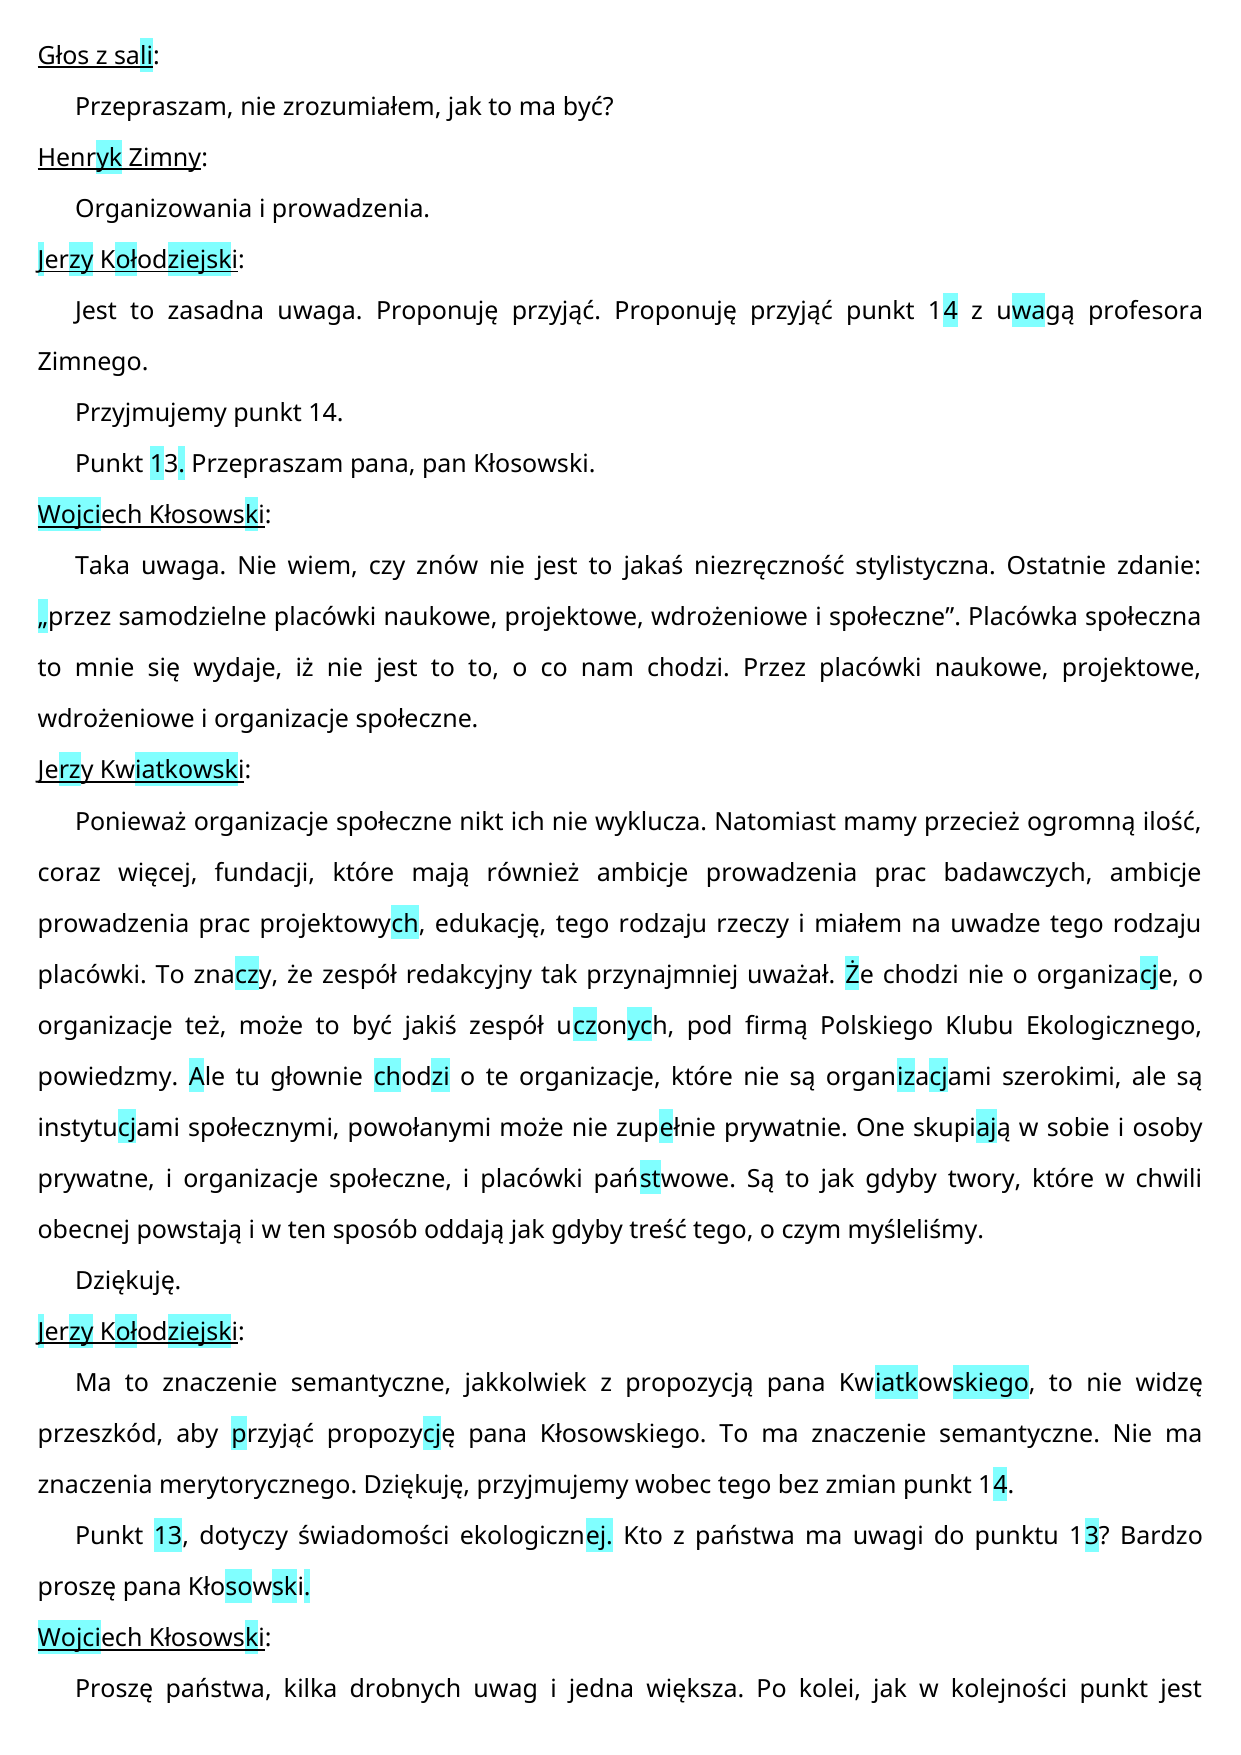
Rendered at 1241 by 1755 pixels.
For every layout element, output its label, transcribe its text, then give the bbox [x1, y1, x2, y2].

text Wojciech Kłosowski: [37, 1620, 1203, 1654]
text Henryk Zimny: [37, 139, 1203, 174]
text Przyjmujemy punkt 14. [37, 395, 1203, 429]
text Jest to zasadna uwaga. Proponuję przyjąć. Proponuję przyjąć punkt 14 z uwagą profesora Zimnego. [37, 293, 1203, 378]
text Jerzy Kołodziejski: [37, 1313, 1203, 1348]
text Taka uwaga. Nie wiem, czy znów nie jest to jakaś niezręczność stylistyczna. Ostatnie zdanie: „przez samodzielne placówki naukowe, projektowe, wdrożeniowe i społeczne”. Placówka społeczna to mnie się wydaje, iż nie jest to to, o co nam chodzi. Przez placówki naukowe, projektowe, wdrożeniowe i organizacje społeczne. [37, 548, 1203, 735]
text Dziękuję. [37, 1262, 1203, 1297]
text Jerzy Kwiatkowski: [37, 752, 1203, 786]
text Jerzy Kołodziejski: [37, 242, 1203, 276]
text Przepraszam, nie zrozumiałem, jak to ma być? [37, 88, 1203, 123]
text Punkt 13. Przepraszam pana, pan Kłosowski. [37, 446, 1203, 480]
text Głos z sali: [37, 37, 1203, 72]
text Wojciech Kłosowski: [37, 497, 1203, 531]
text Ma to znaczenie semantyczne, jakkolwiek z propozycją pana Kwiatkowskiego, to nie widzę przeszkód, aby przyjąć propozycję pana Kłosowskiego. To ma znaczenie semantyczne. Nie ma znaczenia merytorycznego. Dziękuję, przyjmujemy wobec tego bez zmian punkt 14. [37, 1364, 1203, 1501]
text Punkt 13, dotyczy świadomości ekologicznej. Kto z państwa ma uwagi do punktu 13? Bardzo proszę pana Kłosowski. [37, 1518, 1203, 1603]
text Ponieważ organizacje społeczne nikt ich nie wyklucza. Natomiast mamy przecież ogromną ilość, coraz więcej, fundacji, które mają również ambicje prowadzenia prac badawczych, ambicje prowadzenia prac projektowych, edukację, tego rodzaju rzeczy i miałem na uwadze tego rodzaju placówki. To znaczy, że zespół redakcyjny tak przynajmniej uważał. Że chodzi nie o organizacje, o organizacje też, może to być jakiś zespół uczonych, pod firmą Polskiego Klubu Ekologicznego, powiedzmy. Ale tu głownie chodzi o te organizacje, które nie są organizacjami szerokimi, ale są instytucjami społecznymi, powołanymi może nie zupełnie prywatnie. One skupiają w sobie i osoby prywatne, i organizacje społeczne, i placówki państwowe. Są to jak gdyby twory, które w chwili obecnej powstają i w ten sposób oddają jak gdyby treść tego, o czym myśleliśmy. [37, 803, 1203, 1246]
text Organizowania i prowadzenia. [37, 191, 1203, 225]
text Proszę państwa, kilka drobnych uwag i jedna większa. Po kolei, jak w kolejności punkt jest [37, 1671, 1203, 1705]
